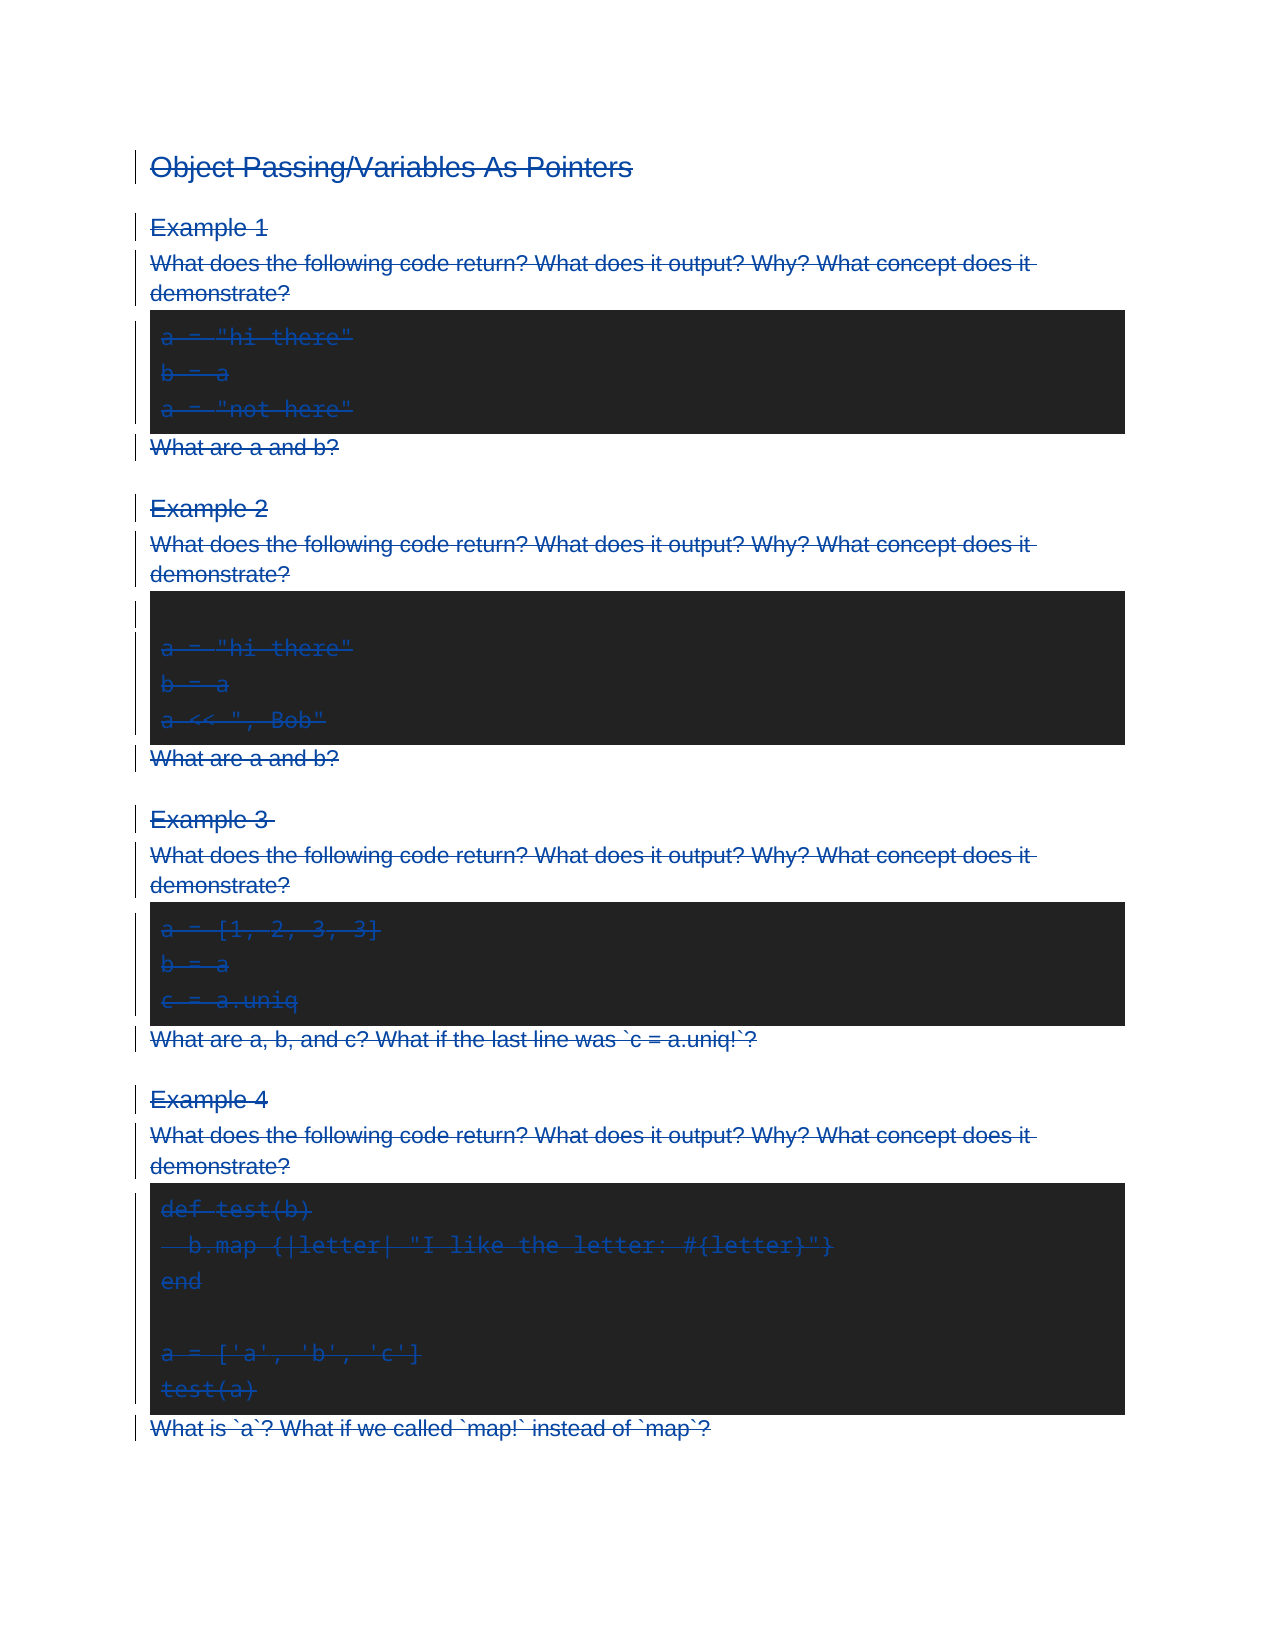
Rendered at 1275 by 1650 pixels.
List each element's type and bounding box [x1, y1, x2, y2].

table_header [150, 1183, 1125, 1415]
table_header [150, 591, 1125, 745]
table_header [150, 902, 1125, 1026]
table_header [150, 310, 1125, 434]
